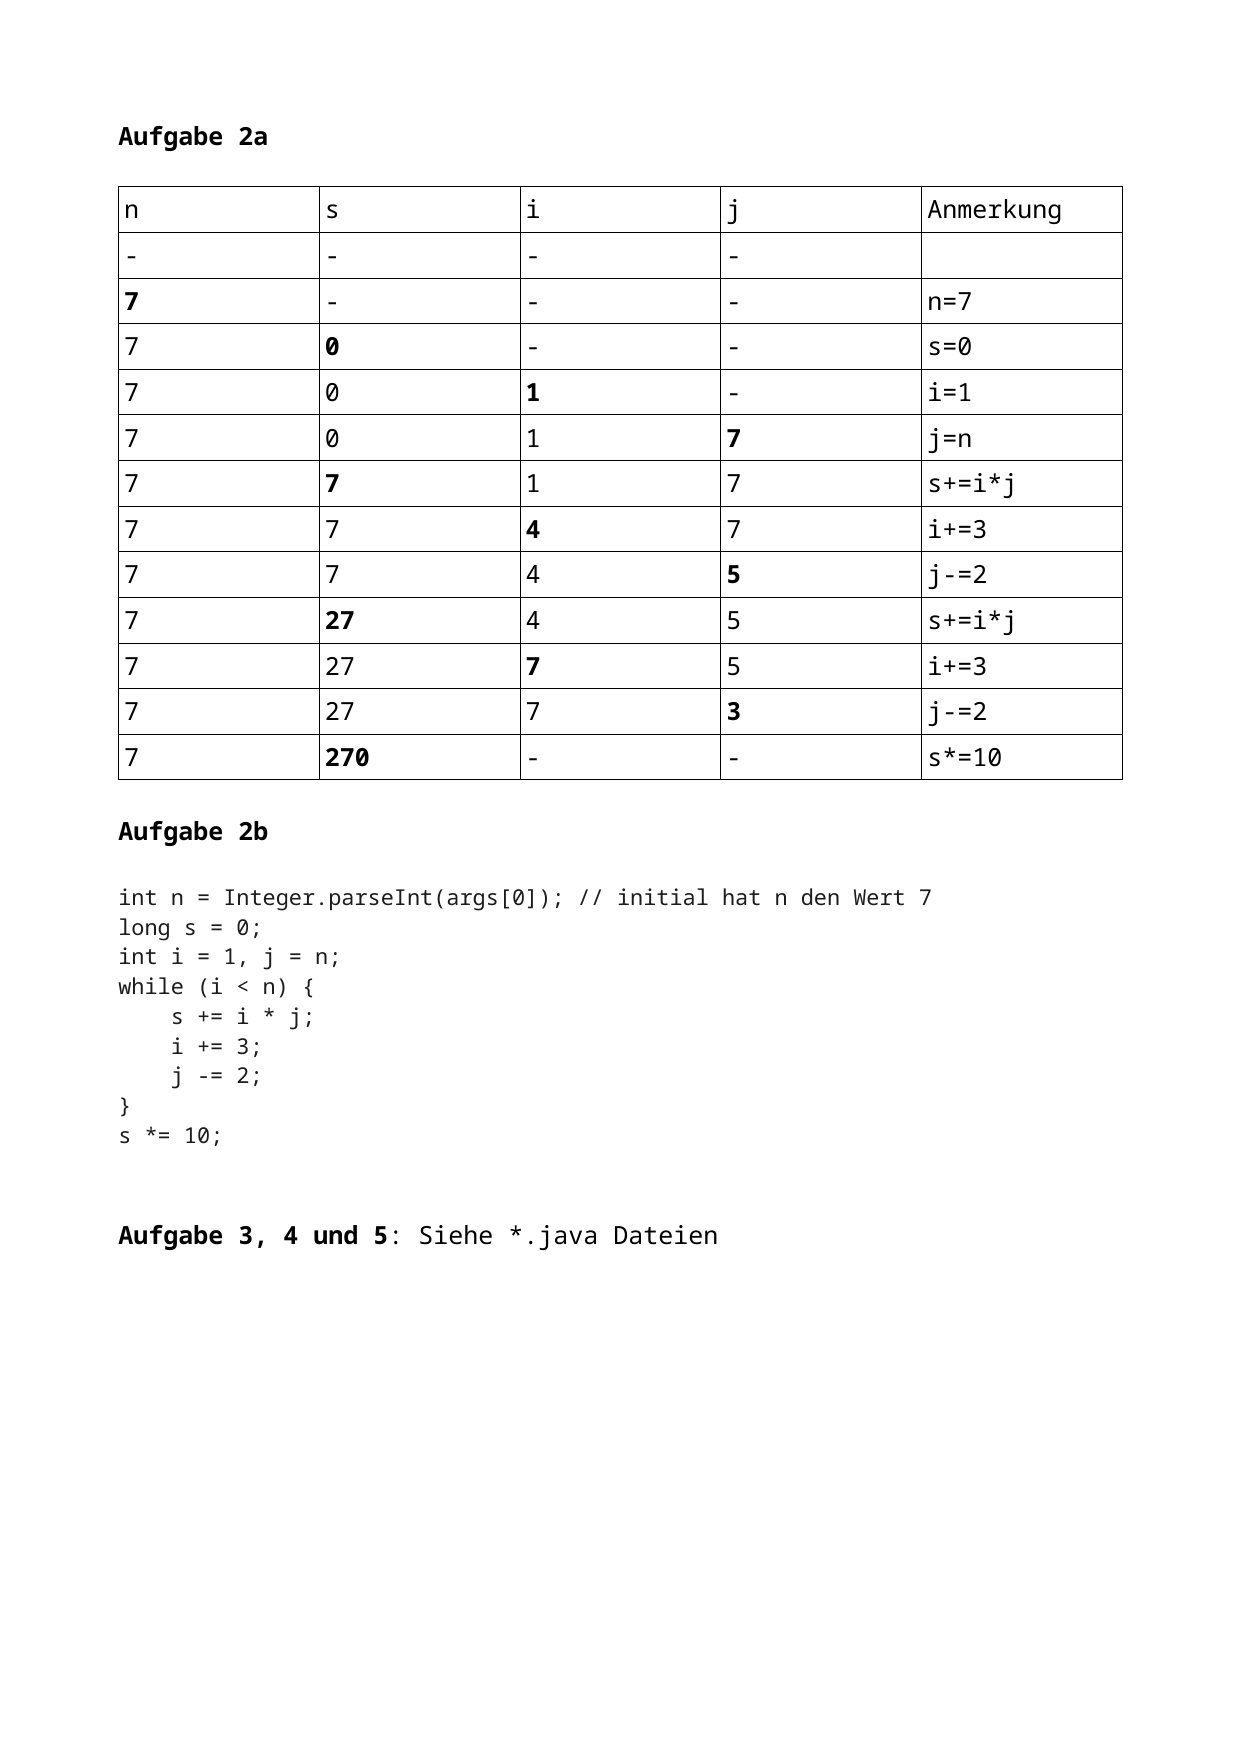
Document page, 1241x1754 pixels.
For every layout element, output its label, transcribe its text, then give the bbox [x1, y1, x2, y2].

table_cell - [320, 233, 520, 277]
table_cell s=0 [922, 324, 1122, 369]
table_cell - [521, 324, 720, 369]
text } [118, 1090, 1122, 1120]
table_cell 27 [320, 598, 520, 642]
table_header i [521, 187, 720, 232]
table_cell s*=10 [922, 735, 1122, 779]
table_cell 0 [320, 324, 520, 369]
table_cell - [721, 324, 921, 369]
text int n = Integer.parseInt(args[0]); // initial hat n den Wert 7 [118, 882, 1122, 911]
table_cell 27 [320, 644, 520, 688]
table_cell n=7 [922, 279, 1122, 323]
table_cell s+=i*j [922, 461, 1122, 506]
table_cell i+=3 [922, 507, 1122, 551]
table_cell 7 [521, 644, 720, 688]
table_cell 7 [119, 689, 319, 734]
table_cell 1 [521, 461, 720, 506]
table_cell s+=i*j [922, 598, 1122, 642]
table_cell - [721, 370, 921, 414]
table_cell [922, 233, 1122, 277]
table_cell 5 [721, 644, 921, 688]
table_cell j-=2 [922, 689, 1122, 734]
table_cell 27 [320, 689, 520, 734]
table_header Anmerkung [922, 187, 1122, 232]
table_cell 5 [721, 598, 921, 642]
table_header n [119, 187, 319, 232]
table_cell 7 [119, 279, 319, 323]
table_cell 7 [119, 598, 319, 642]
table_cell 7 [119, 370, 319, 414]
table_cell 1 [521, 415, 720, 460]
text i += 3; [118, 1031, 1122, 1060]
table_cell - [721, 233, 921, 277]
table_cell - [521, 233, 720, 277]
table_cell 4 [521, 598, 720, 642]
table_cell 7 [721, 415, 921, 460]
table_cell - [521, 279, 720, 323]
table_cell j-=2 [922, 552, 1122, 597]
table_cell 3 [721, 689, 921, 734]
table_cell 7 [119, 324, 319, 369]
table_cell 7 [721, 461, 921, 506]
table_cell i=1 [922, 370, 1122, 414]
table_cell 7 [119, 735, 319, 779]
table_cell 7 [119, 507, 319, 551]
table_header j [721, 187, 921, 232]
text Aufgabe 2a [118, 118, 1122, 152]
table_cell 7 [521, 689, 720, 734]
table_cell j=n [922, 415, 1122, 460]
table_cell 270 [320, 735, 520, 779]
table_header s [320, 187, 520, 232]
table_cell 4 [521, 552, 720, 597]
table_cell 7 [119, 415, 319, 460]
table_cell 7 [320, 507, 520, 551]
table_cell 0 [320, 370, 520, 414]
table_cell - [119, 233, 319, 277]
table_cell - [721, 735, 921, 779]
table_cell - [721, 279, 921, 323]
text long s = 0; [118, 911, 1122, 941]
table_cell 7 [721, 507, 921, 551]
table_cell 7 [320, 461, 520, 506]
table_cell 7 [119, 552, 319, 597]
table_cell 5 [721, 552, 921, 597]
text s += i * j; [118, 1001, 1122, 1031]
table_cell 1 [521, 370, 720, 414]
text while (i < n) { [118, 971, 1122, 1001]
table_cell 7 [320, 552, 520, 597]
text s *= 10; [118, 1120, 1122, 1150]
text Aufgabe 3, 4 und 5: Siehe *.java Dateien [118, 1218, 1122, 1252]
table_cell 7 [119, 644, 319, 688]
table_cell - [320, 279, 520, 323]
text int i = 1, j = n; [118, 941, 1122, 971]
table_cell 7 [119, 461, 319, 506]
table_cell - [521, 735, 720, 779]
table_cell 0 [320, 415, 520, 460]
text j -= 2; [118, 1060, 1122, 1090]
text Aufgabe 2b [118, 813, 1122, 848]
table_cell i+=3 [922, 644, 1122, 688]
table_cell 4 [521, 507, 720, 551]
